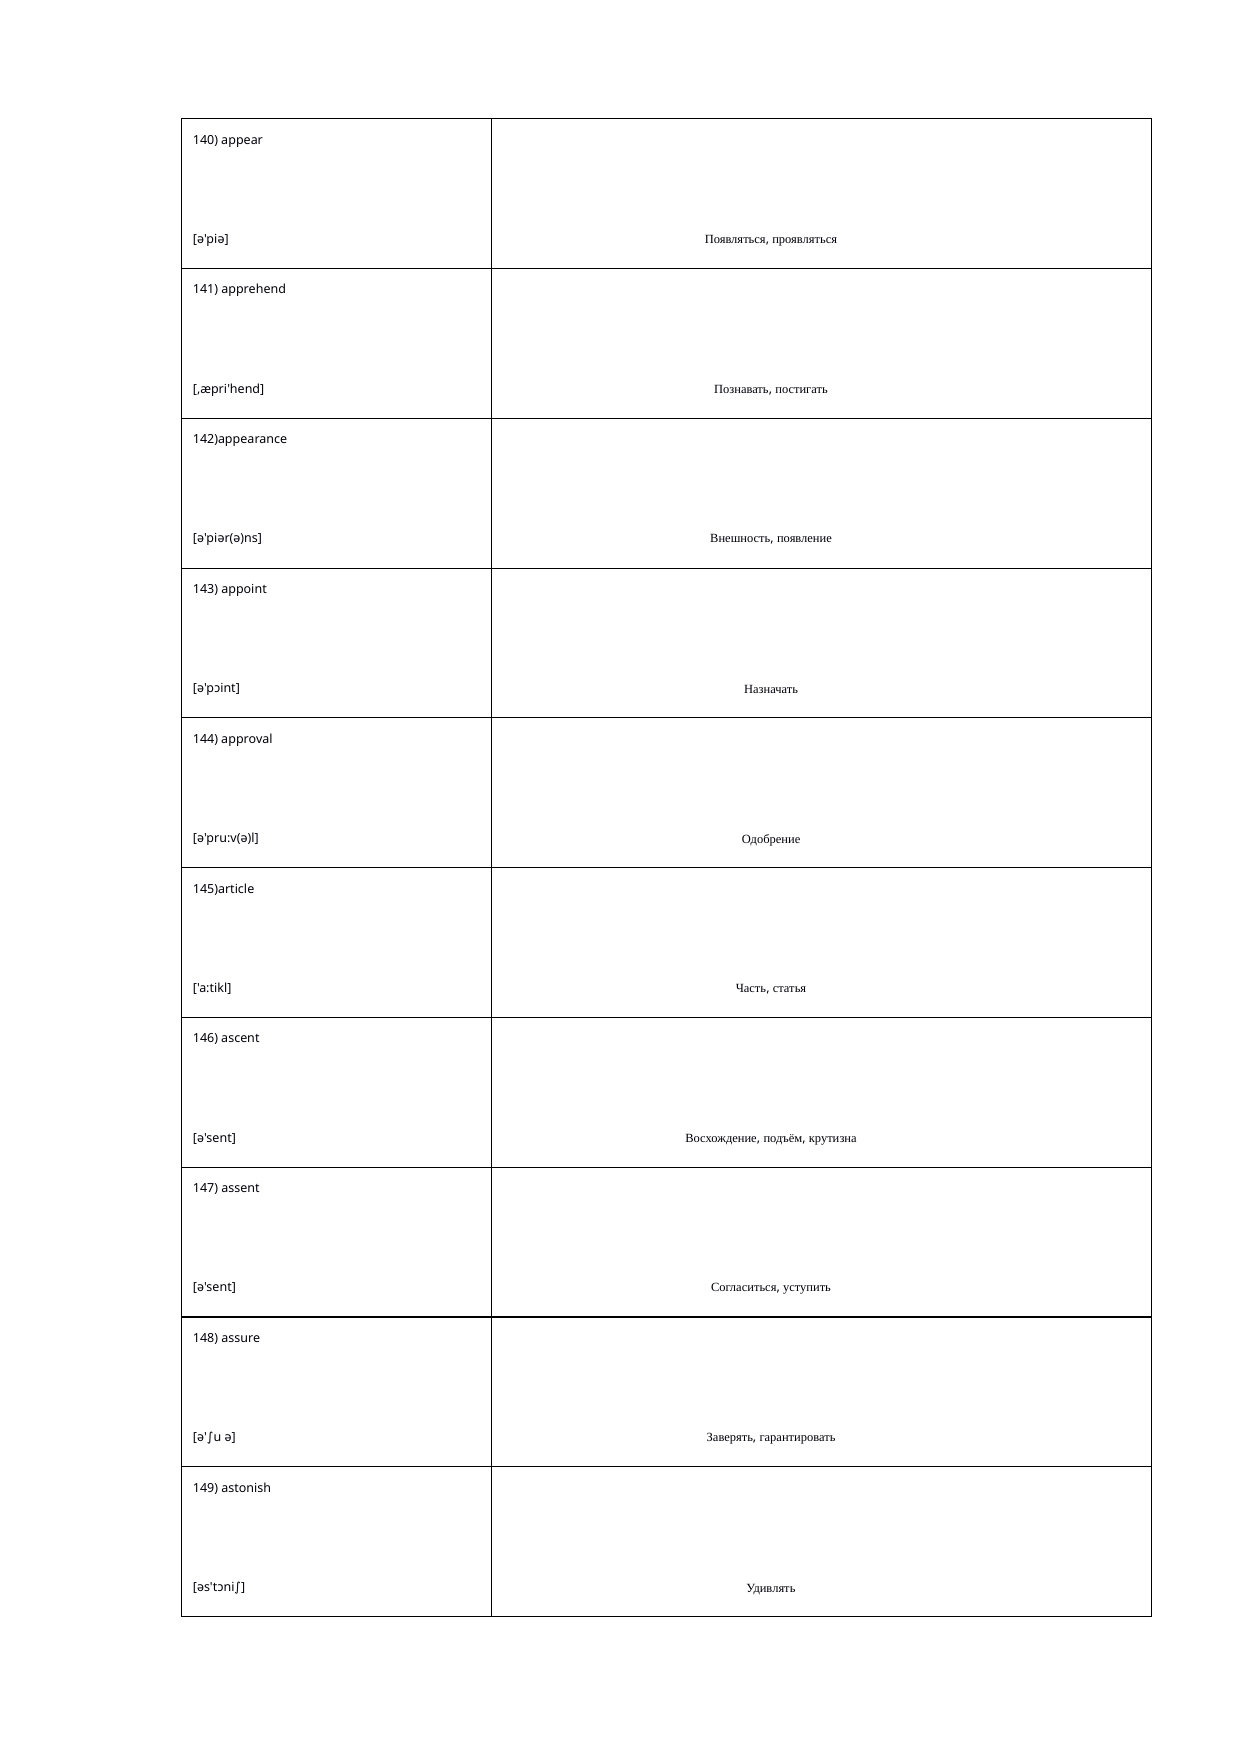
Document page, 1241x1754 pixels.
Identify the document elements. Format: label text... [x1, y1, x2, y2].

table_cell Часть, статья [492, 868, 1151, 1017]
table_cell Одобрение [492, 718, 1151, 867]
table_cell 149) astonish [əs'tɔni∫] [182, 1467, 491, 1616]
table_cell 144) approval [ə'pru:v(ə)l] [182, 718, 491, 867]
table_cell 148) assure [ə'∫u ə] [182, 1318, 491, 1466]
table_cell Восхождение, подъём, крутизна [492, 1018, 1151, 1167]
table_cell 143) appoint [ə'pɔint] [182, 569, 491, 717]
table_cell 140) appear [ə'piə] [182, 119, 491, 268]
table_cell Удивлять [492, 1467, 1151, 1616]
table_cell 142)appearance [ə'piər(ə)ns] [182, 419, 491, 567]
table_cell Согласиться, уступить [492, 1168, 1151, 1316]
table_cell Появляться, проявляться [492, 119, 1151, 268]
table_cell 147) assent [ə'sent] [182, 1168, 491, 1316]
table_cell 141) apprehend [,æpri'hend] [182, 269, 491, 418]
table_cell Заверять, гарантировать [492, 1318, 1151, 1466]
table_cell 145)article ['a:tikl] [182, 868, 491, 1017]
table_cell Назначать [492, 569, 1151, 717]
table_cell Познавать, постигать [492, 269, 1151, 418]
table_cell 146) ascent [ə'sent] [182, 1018, 491, 1167]
table_cell Внешность, появление [492, 419, 1151, 567]
